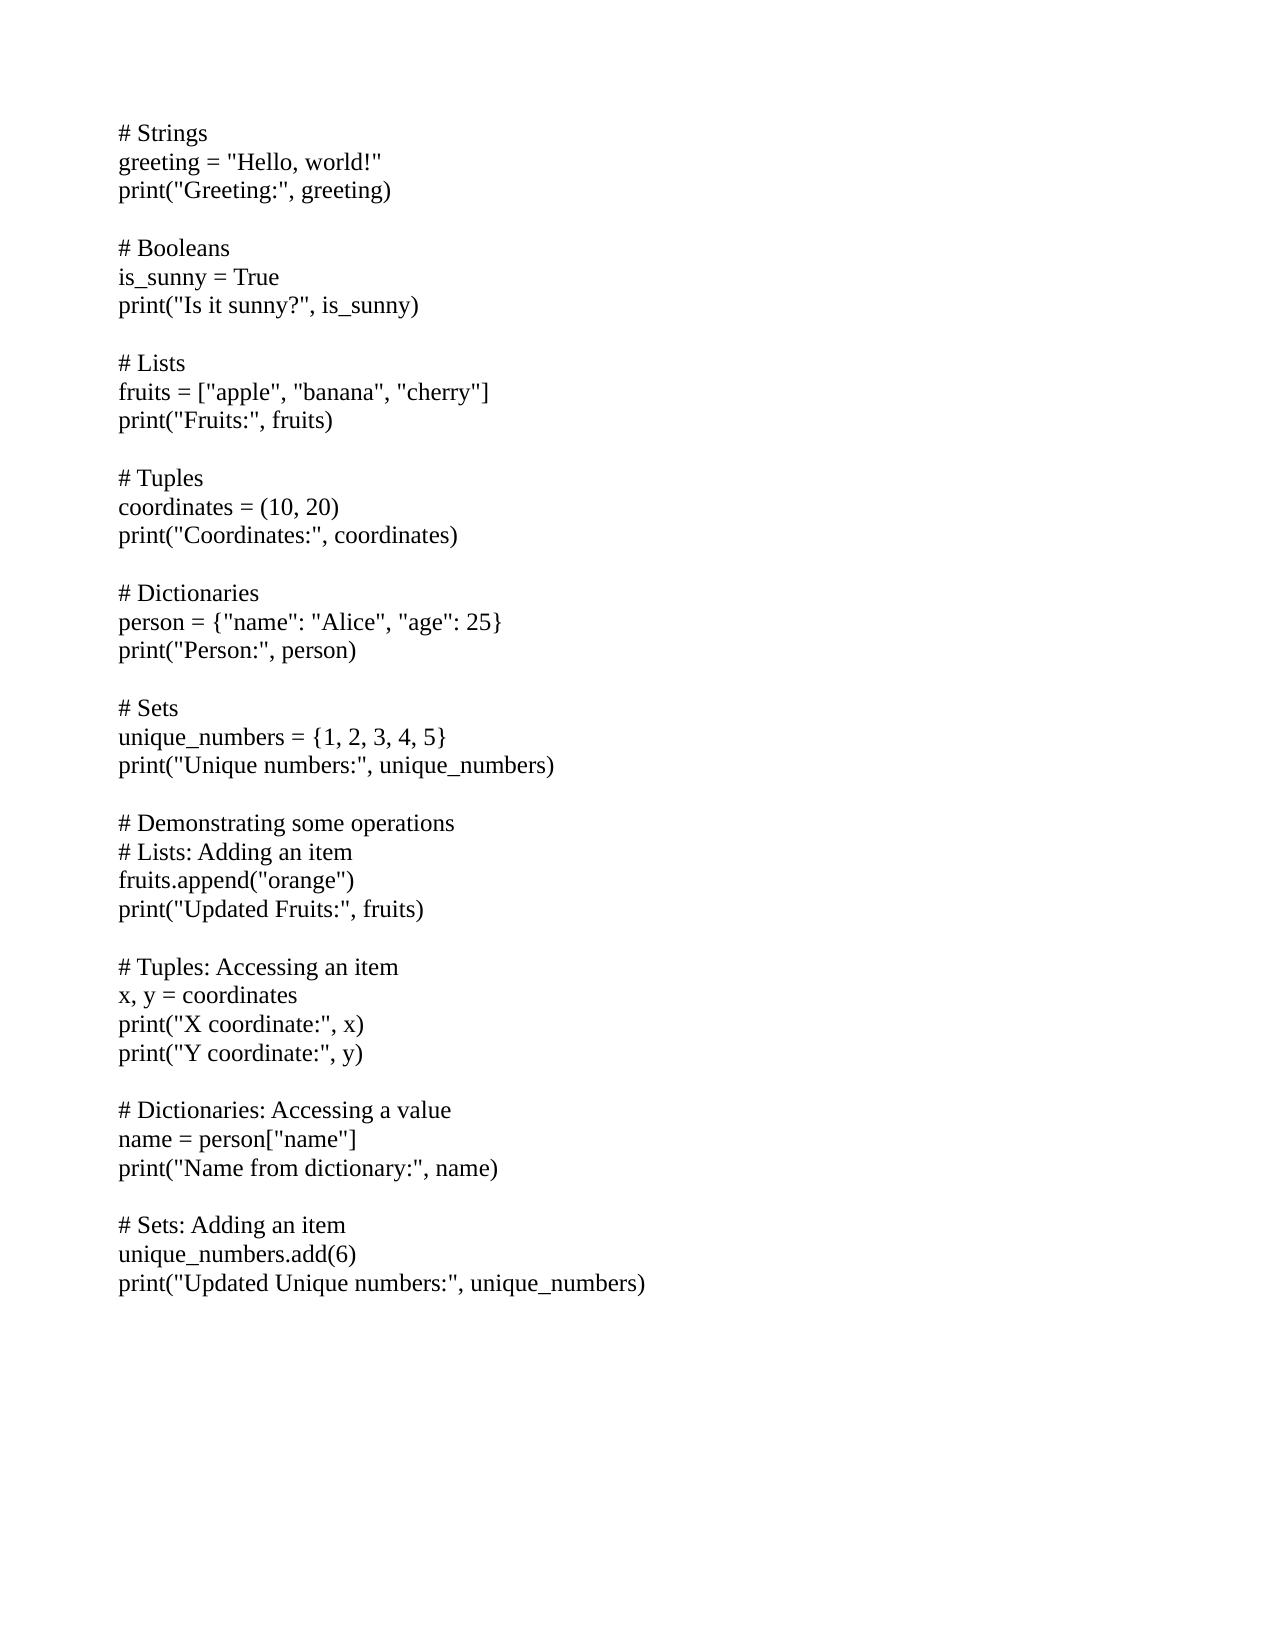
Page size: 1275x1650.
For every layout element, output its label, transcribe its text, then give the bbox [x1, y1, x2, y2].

text name = person["name"] [118, 1124, 1157, 1153]
text # Sets: Adding an item [118, 1211, 1157, 1239]
text # Booleans [118, 233, 1157, 262]
text # Tuples [118, 463, 1157, 492]
text coordinates = (10, 20) [118, 492, 1157, 521]
text unique_numbers = {1, 2, 3, 4, 5} [118, 722, 1157, 751]
text print("Name from dictionary:", name) [118, 1153, 1157, 1182]
text print("Is it sunny?", is_sunny) [118, 291, 1157, 319]
text fruits = ["apple", "banana", "cherry"] [118, 377, 1157, 406]
text # Sets [118, 693, 1157, 722]
text # Lists [118, 348, 1157, 377]
text unique_numbers.add(6) [118, 1239, 1157, 1268]
text fruits.append("orange") [118, 866, 1157, 894]
text person = {"name": "Alice", "age": 25} [118, 607, 1157, 636]
text print("Updated Unique numbers:", unique_numbers) [118, 1268, 1157, 1297]
text print("Unique numbers:", unique_numbers) [118, 751, 1157, 779]
text print("Coordinates:", coordinates) [118, 521, 1157, 549]
text print("Updated Fruits:", fruits) [118, 894, 1157, 923]
text # Strings [118, 118, 1157, 147]
text greeting = "Hello, world!" [118, 147, 1157, 176]
text # Dictionaries: Accessing a value [118, 1096, 1157, 1124]
text print("X coordinate:", x) [118, 1009, 1157, 1038]
text # Lists: Adding an item [118, 837, 1157, 866]
text print("Person:", person) [118, 636, 1157, 664]
text # Tuples: Accessing an item [118, 952, 1157, 981]
text x, y = coordinates [118, 981, 1157, 1009]
text is_sunny = True [118, 262, 1157, 291]
text print("Fruits:", fruits) [118, 406, 1157, 434]
text print("Greeting:", greeting) [118, 176, 1157, 204]
text # Dictionaries [118, 578, 1157, 607]
text print("Y coordinate:", y) [118, 1038, 1157, 1067]
text # Demonstrating some operations [118, 808, 1157, 837]
